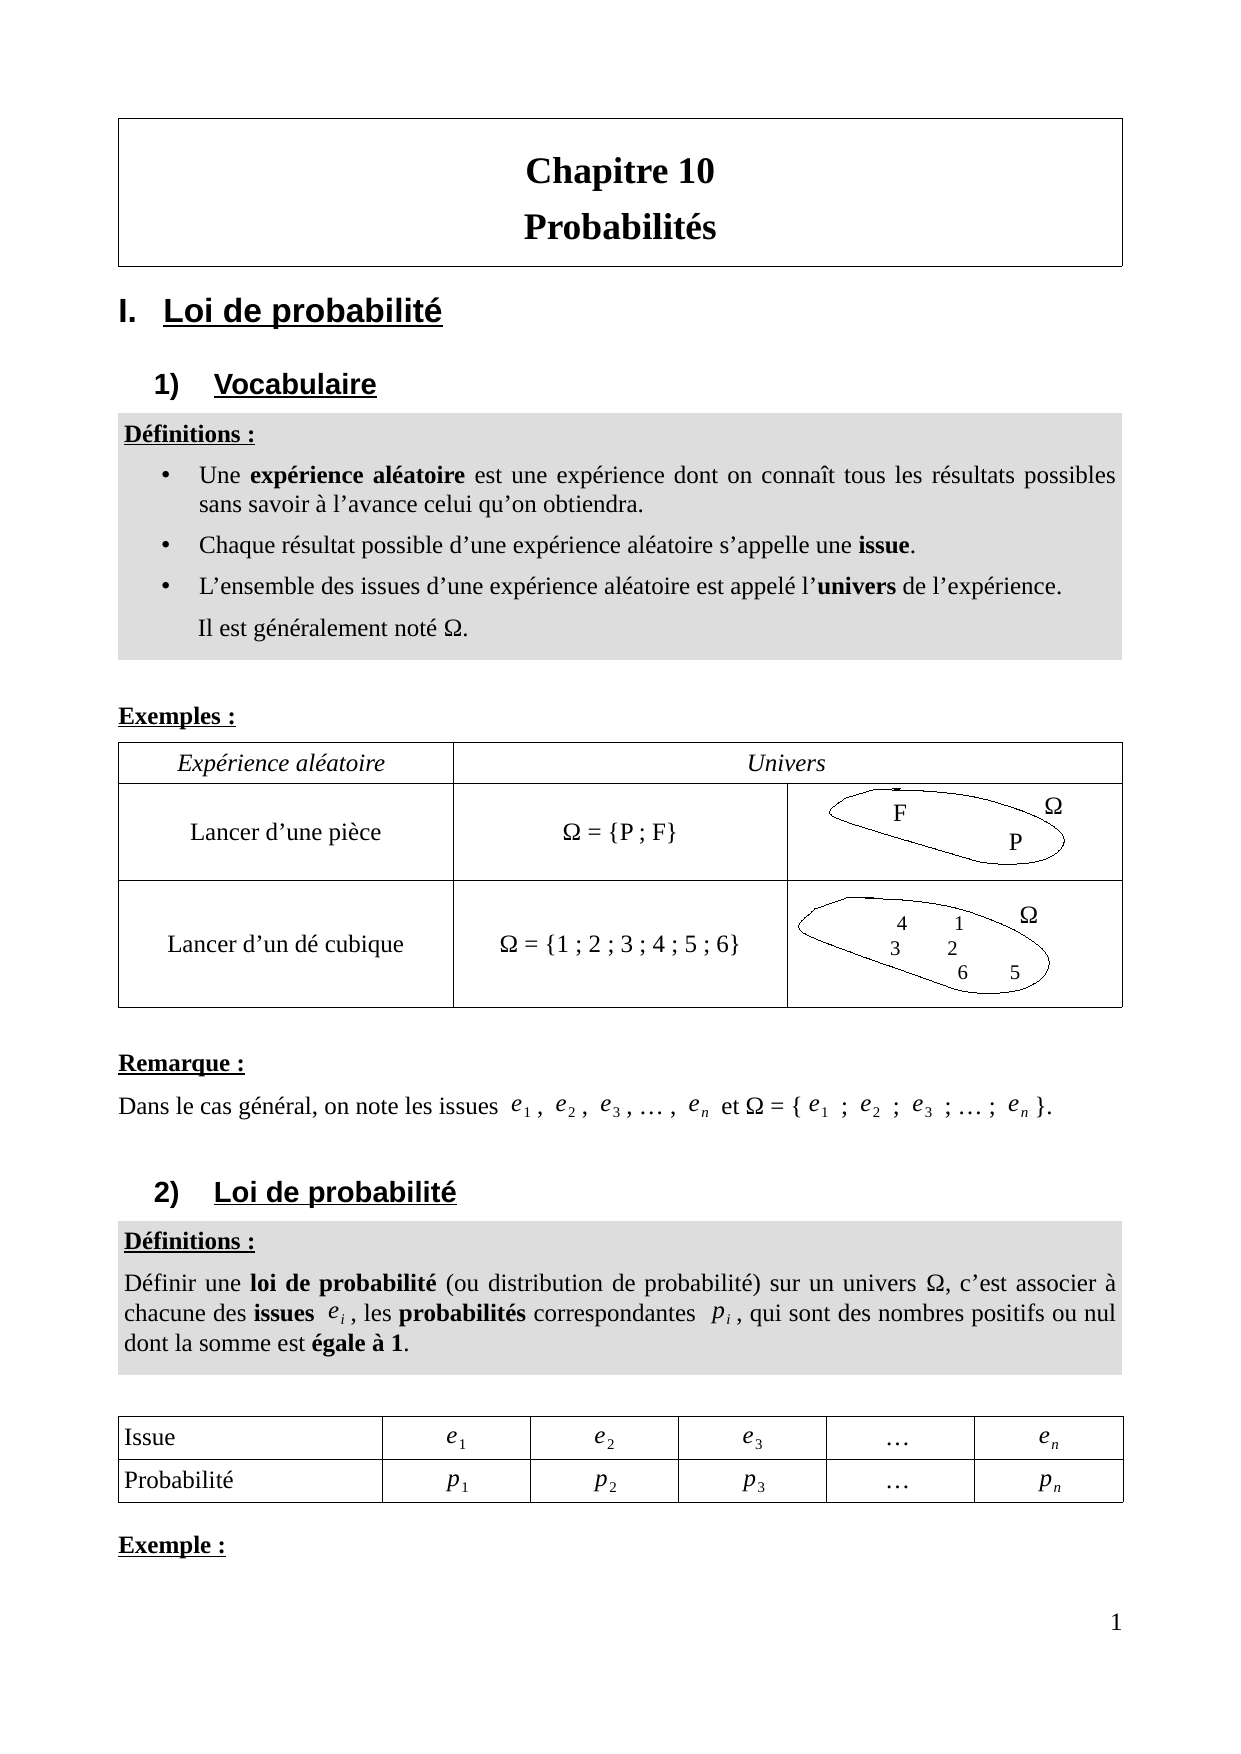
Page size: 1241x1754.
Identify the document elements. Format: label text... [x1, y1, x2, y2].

table_cell [788, 881, 1122, 1007]
table_cell [788, 784, 1122, 880]
table_header … [827, 1417, 974, 1459]
subtitle Vocabulaire [153, 367, 1122, 401]
table_header [531, 1417, 678, 1459]
text Remarque : [118, 1048, 1122, 1077]
table_cell Lancer d’une pièce [119, 784, 453, 880]
table_cell Ω = {P ; F} [454, 784, 787, 880]
table_cell [531, 1460, 678, 1502]
table_header Univers [454, 743, 1122, 782]
subtitle Loi de probabilité [153, 1174, 1122, 1208]
text Exemple : [118, 1531, 1122, 1559]
table_header [383, 1417, 530, 1459]
table_cell [975, 1460, 1123, 1502]
table_header Issue [119, 1417, 382, 1459]
table_header Définitions : Une expérience aléatoire est une expérience dont on connaît tous les résultats possibles sans savoir à l’avance celui qu’on obtiendra. Chaque résultat possible d’une expérience aléatoire s’appelle une issue. L’ensemble des issues d’une expérience aléatoire est appelé l’univers de l’expérience. Il est généralement noté Ω. [118, 413, 1122, 660]
table_cell Probabilité [119, 1460, 382, 1502]
table_header [679, 1417, 826, 1459]
subtitle Loi de probabilité [118, 291, 1122, 330]
table_header Expérience aléatoire [119, 743, 453, 782]
text Dans le cas général, on note les issues , , , … , et Ω = { ; ; ; … ; }. [118, 1089, 1122, 1121]
table_header [975, 1417, 1123, 1459]
table_cell … [827, 1460, 974, 1502]
table_cell [679, 1460, 826, 1502]
table_cell Lancer d’un dé cubique [119, 881, 453, 1007]
table_header Chapitre 10 Probabilités [119, 119, 1122, 266]
table_cell [383, 1460, 530, 1502]
table_cell Ω = {1 ; 2 ; 3 ; 4 ; 5 ; 6} [454, 881, 787, 1007]
table_header Définitions : Définir une loi de probabilité (ou distribution de probabilité) sur un univers Ω, c’est associer à chacune des issues , les probabilités correspondantes , qui sont des nombres positifs ou nul dont la somme est égale à 1. [118, 1221, 1122, 1375]
text Exemples : [118, 701, 1122, 730]
